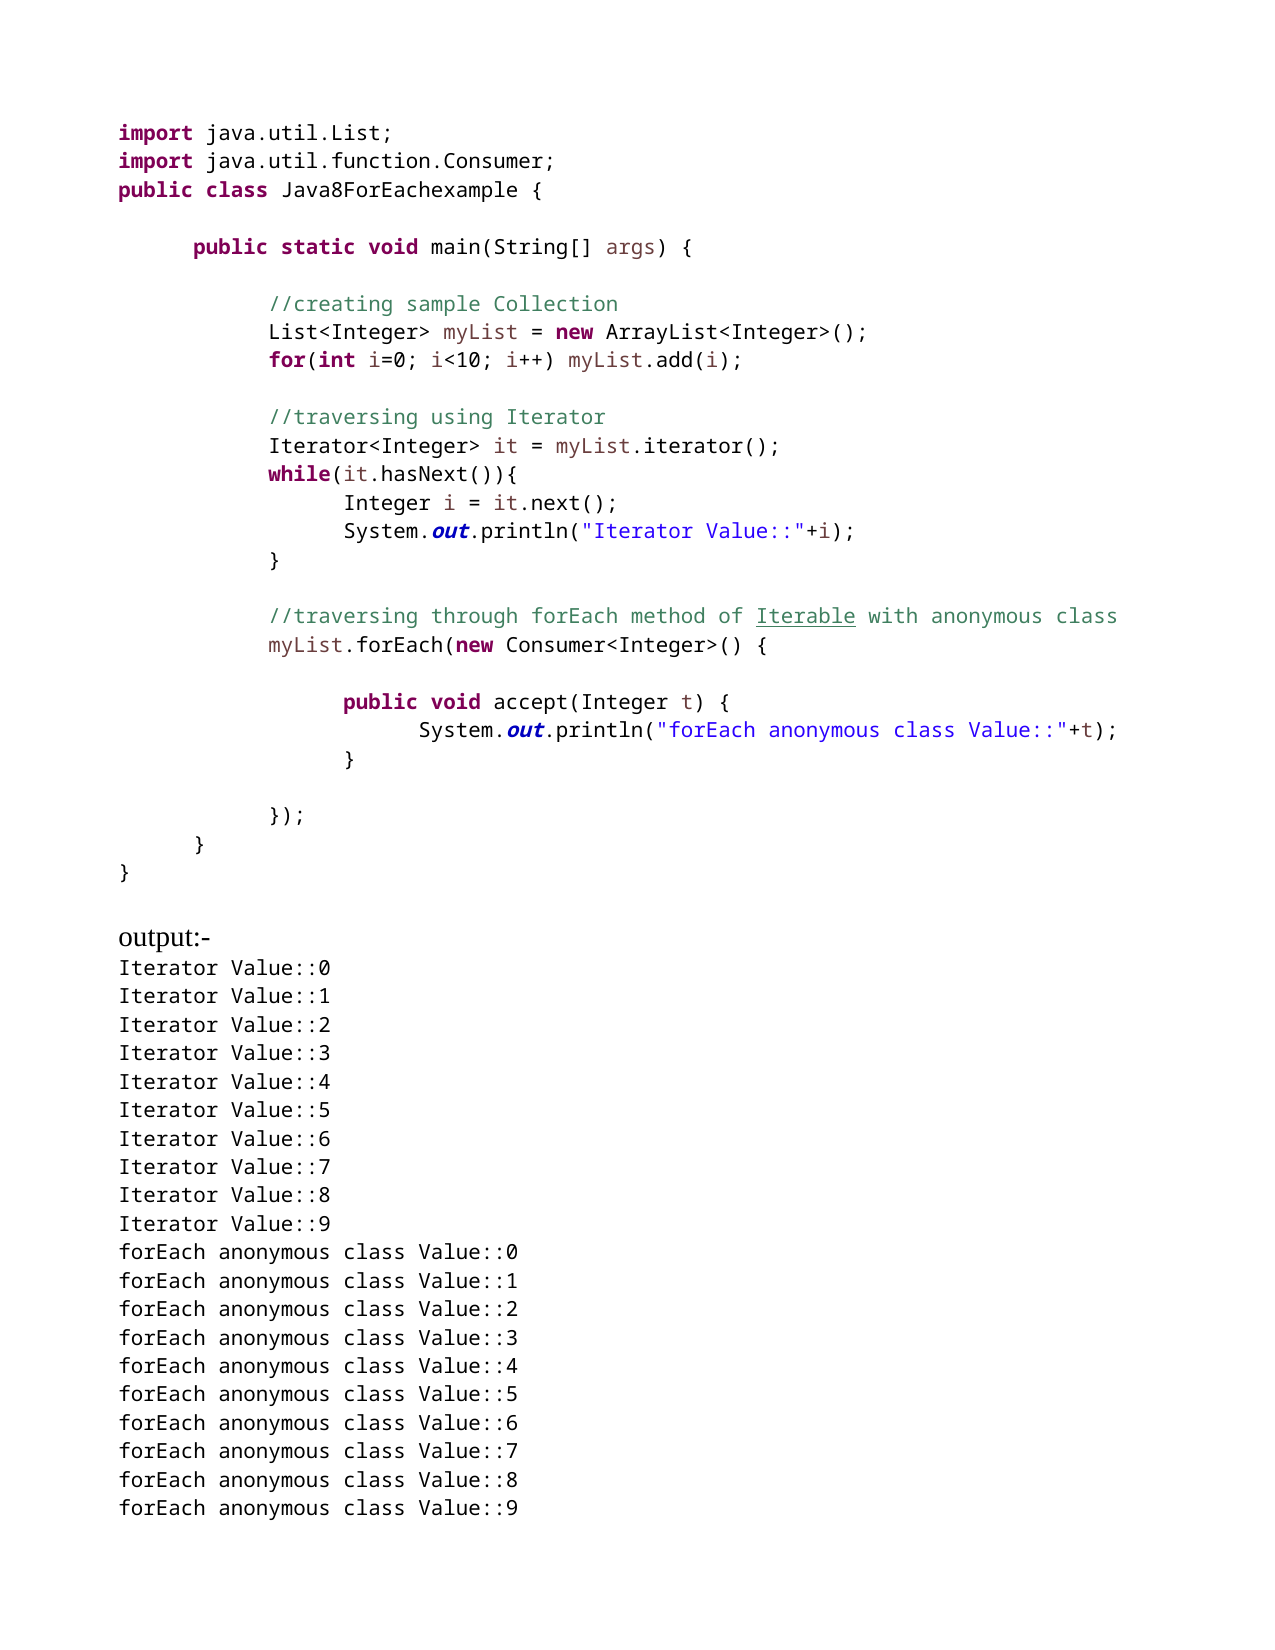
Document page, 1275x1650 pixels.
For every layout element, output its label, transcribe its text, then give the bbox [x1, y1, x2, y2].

text //traversing using Iterator [118, 402, 1157, 431]
text Iterator Value::4 [118, 1067, 1157, 1095]
text forEach anonymous class Value::6 [118, 1408, 1157, 1436]
text //traversing through forEach method of Iterable with anonymous class [118, 602, 1157, 630]
text for(int i=0; i<10; i++) myList.add(i); [118, 346, 1157, 374]
text Iterator Value::0 [118, 953, 1157, 981]
text } [118, 545, 1157, 573]
text output:- [118, 919, 1157, 953]
text public class Java8ForEachexample { [118, 175, 1157, 203]
text Iterator Value::1 [118, 981, 1157, 1010]
text forEach anonymous class Value::9 [118, 1493, 1157, 1522]
text forEach anonymous class Value::3 [118, 1323, 1157, 1351]
text forEach anonymous class Value::1 [118, 1266, 1157, 1294]
text } [118, 744, 1157, 772]
text forEach anonymous class Value::2 [118, 1294, 1157, 1323]
text public void accept(Integer t) { [118, 687, 1157, 715]
text Iterator Value::8 [118, 1181, 1157, 1209]
text import java.util.List; [118, 118, 1157, 147]
text Iterator Value::7 [118, 1152, 1157, 1181]
text System.out.println("Iterator Value::"+i); [118, 516, 1157, 545]
text forEach anonymous class Value::5 [118, 1379, 1157, 1408]
text forEach anonymous class Value::0 [118, 1237, 1157, 1266]
text System.out.println("forEach anonymous class Value::"+t); [118, 715, 1157, 744]
text forEach anonymous class Value::8 [118, 1465, 1157, 1493]
text }); [118, 801, 1157, 829]
text Iterator<Integer> it = myList.iterator(); [118, 431, 1157, 459]
text List<Integer> myList = new ArrayList<Integer>(); [118, 317, 1157, 346]
text Iterator Value::9 [118, 1209, 1157, 1237]
text import java.util.function.Consumer; [118, 147, 1157, 175]
text Integer i = it.next(); [118, 488, 1157, 516]
text Iterator Value::2 [118, 1010, 1157, 1038]
text while(it.hasNext()){ [118, 459, 1157, 488]
text public static void main(String[] args) { [118, 232, 1157, 260]
text forEach anonymous class Value::7 [118, 1436, 1157, 1465]
text //creating sample Collection [118, 289, 1157, 317]
text } [118, 857, 1157, 886]
text Iterator Value::3 [118, 1038, 1157, 1067]
text myList.forEach(new Consumer<Integer>() { [118, 630, 1157, 658]
text } [118, 829, 1157, 857]
text Iterator Value::6 [118, 1124, 1157, 1152]
text forEach anonymous class Value::4 [118, 1351, 1157, 1379]
text Iterator Value::5 [118, 1095, 1157, 1124]
